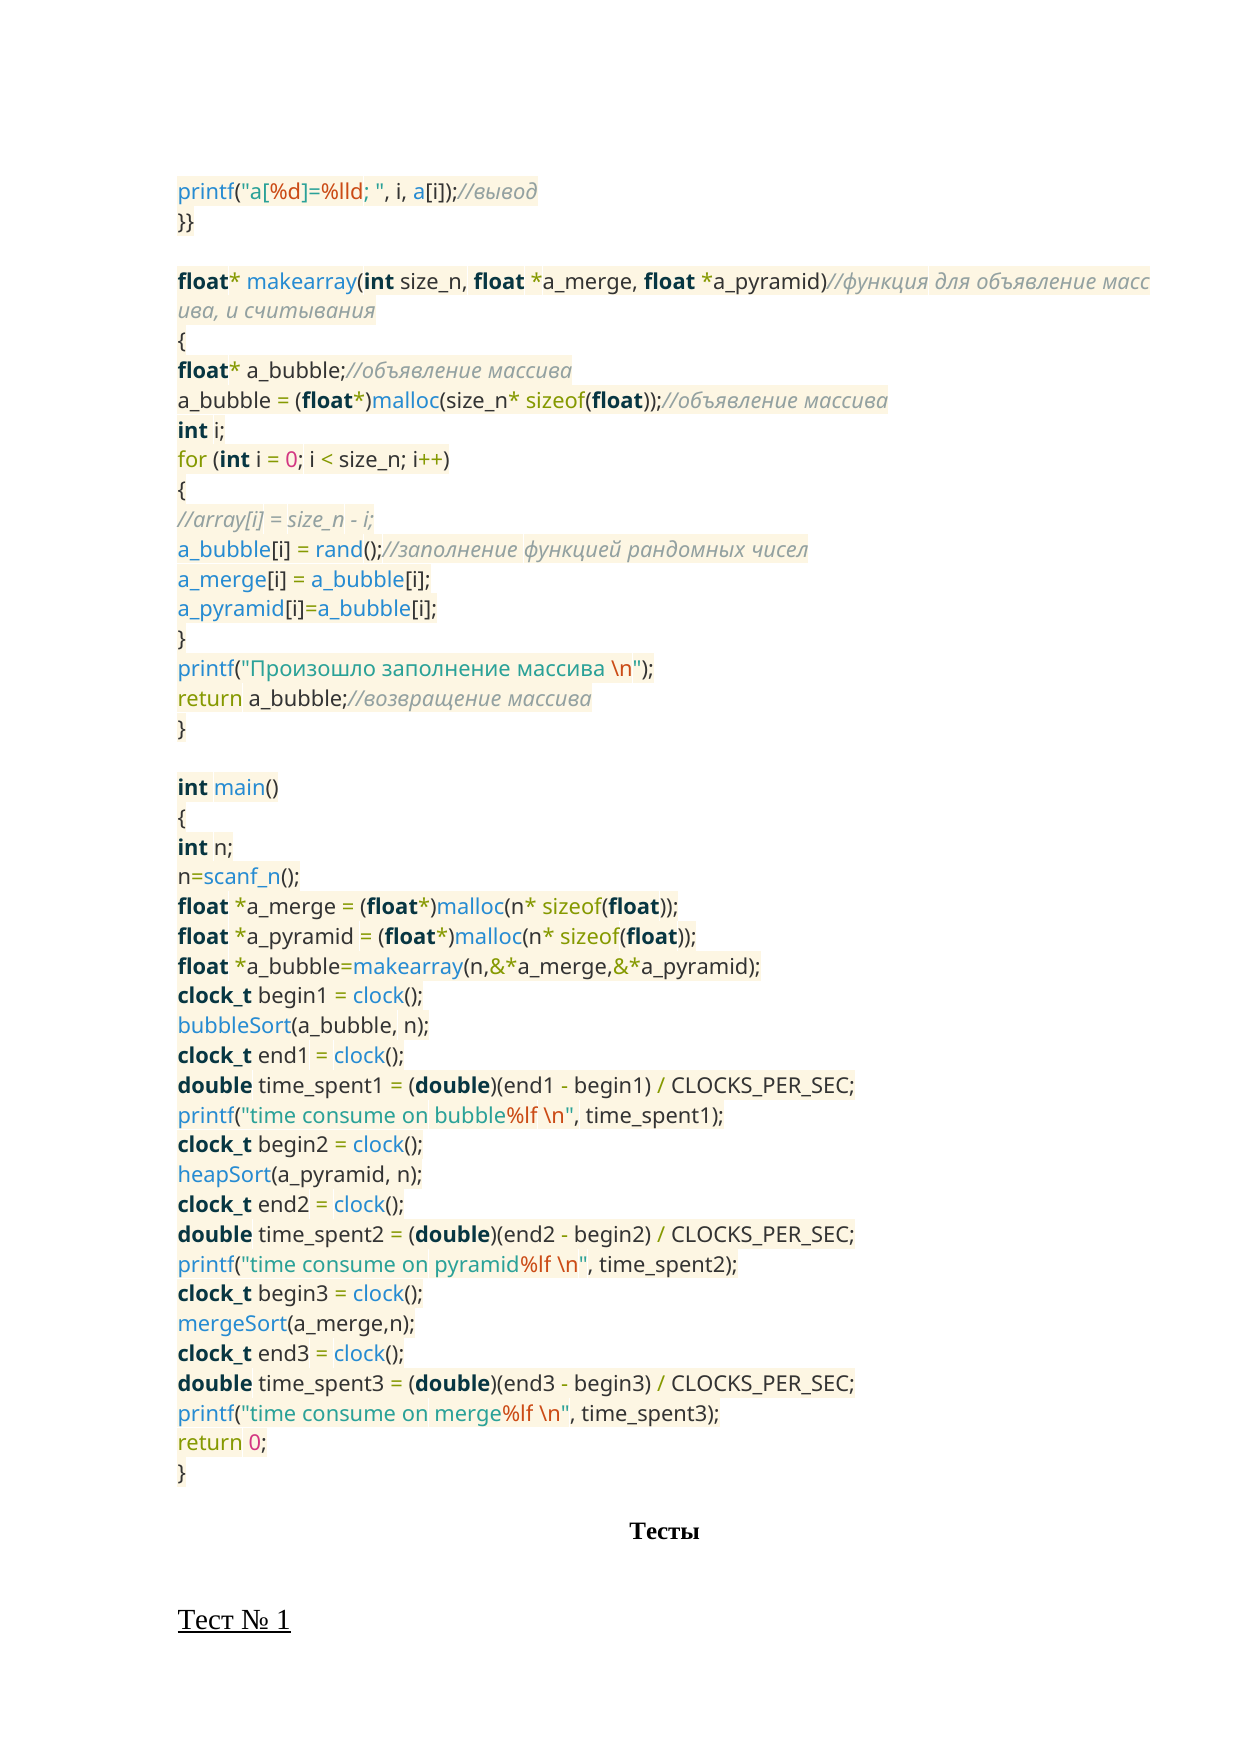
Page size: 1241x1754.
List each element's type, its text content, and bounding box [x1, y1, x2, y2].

text a_pyramid[i]=a_bubble[i]; [177, 593, 1152, 623]
text mergeSort(a_merge,n); [177, 1308, 1152, 1338]
text float *a_merge = (float*)malloc(n* sizeof(float)); [177, 891, 1152, 921]
text clock_t end1 = clock(); [177, 1040, 1152, 1070]
text clock_t begin2 = clock(); [177, 1129, 1152, 1159]
text { [177, 325, 1152, 355]
text a_bubble[i] = rand();//заполнение функцией рандомных чисел [177, 534, 1152, 563]
text { [177, 474, 1152, 504]
text int main() [177, 772, 1152, 802]
text { [177, 802, 1152, 832]
text } [177, 712, 1152, 742]
text clock_t begin1 = clock(); [177, 981, 1152, 1010]
text float *a_bubble=makearray(n,&*a_merge,&*a_pyramid); [177, 951, 1152, 981]
text printf("a[%d]=%lld; ", i, a[i]);//вывод [177, 176, 1152, 206]
text printf("Произошло заполнение массива \n"); [177, 653, 1152, 683]
text heapSort(a_pyramid, n); [177, 1159, 1152, 1189]
text int i; [177, 414, 1152, 444]
text float* makearray(int size_n, float *a_merge, float *a_pyramid)//функция для объявление массива, и считывания [177, 266, 1152, 325]
text Тест № 1 [177, 1602, 1152, 1636]
text } [177, 1457, 1152, 1487]
text a_merge[i] = a_bubble[i]; [177, 563, 1152, 593]
text //array[i] = size_n - i; [177, 504, 1152, 534]
text float* a_bubble;//объявление массива [177, 355, 1152, 385]
text printf("time consume on merge%lf \n", time_spent3); [177, 1398, 1152, 1427]
text float *a_pyramid = (float*)malloc(n* sizeof(float)); [177, 921, 1152, 951]
text double time_spent1 = (double)(end1 - begin1) / CLOCKS_PER_SEC; [177, 1070, 1152, 1100]
text n=scanf_n(); [177, 861, 1152, 891]
text a_bubble = (float*)malloc(size_n* sizeof(float));//объявление массива [177, 385, 1152, 414]
text int n; [177, 832, 1152, 861]
text }} [177, 206, 1152, 236]
text return a_bubble;//возвращение массива [177, 683, 1152, 712]
text for (int i = 0; i < size_n; i++) [177, 444, 1152, 474]
text } [177, 623, 1152, 653]
text return 0; [177, 1427, 1152, 1457]
text clock_t end2 = clock(); [177, 1189, 1152, 1219]
text clock_t end3 = clock(); [177, 1338, 1152, 1368]
text double time_spent2 = (double)(end2 - begin2) / CLOCKS_PER_SEC; [177, 1219, 1152, 1249]
text printf("time consume on pyramid%lf \n", time_spent2); [177, 1249, 1152, 1278]
text Тесты [177, 1516, 1152, 1544]
text clock_t begin3 = clock(); [177, 1278, 1152, 1308]
text printf("time consume on bubble%lf \n", time_spent1); [177, 1100, 1152, 1129]
text double time_spent3 = (double)(end3 - begin3) / CLOCKS_PER_SEC; [177, 1368, 1152, 1398]
text bubbleSort(a_bubble, n); [177, 1010, 1152, 1040]
